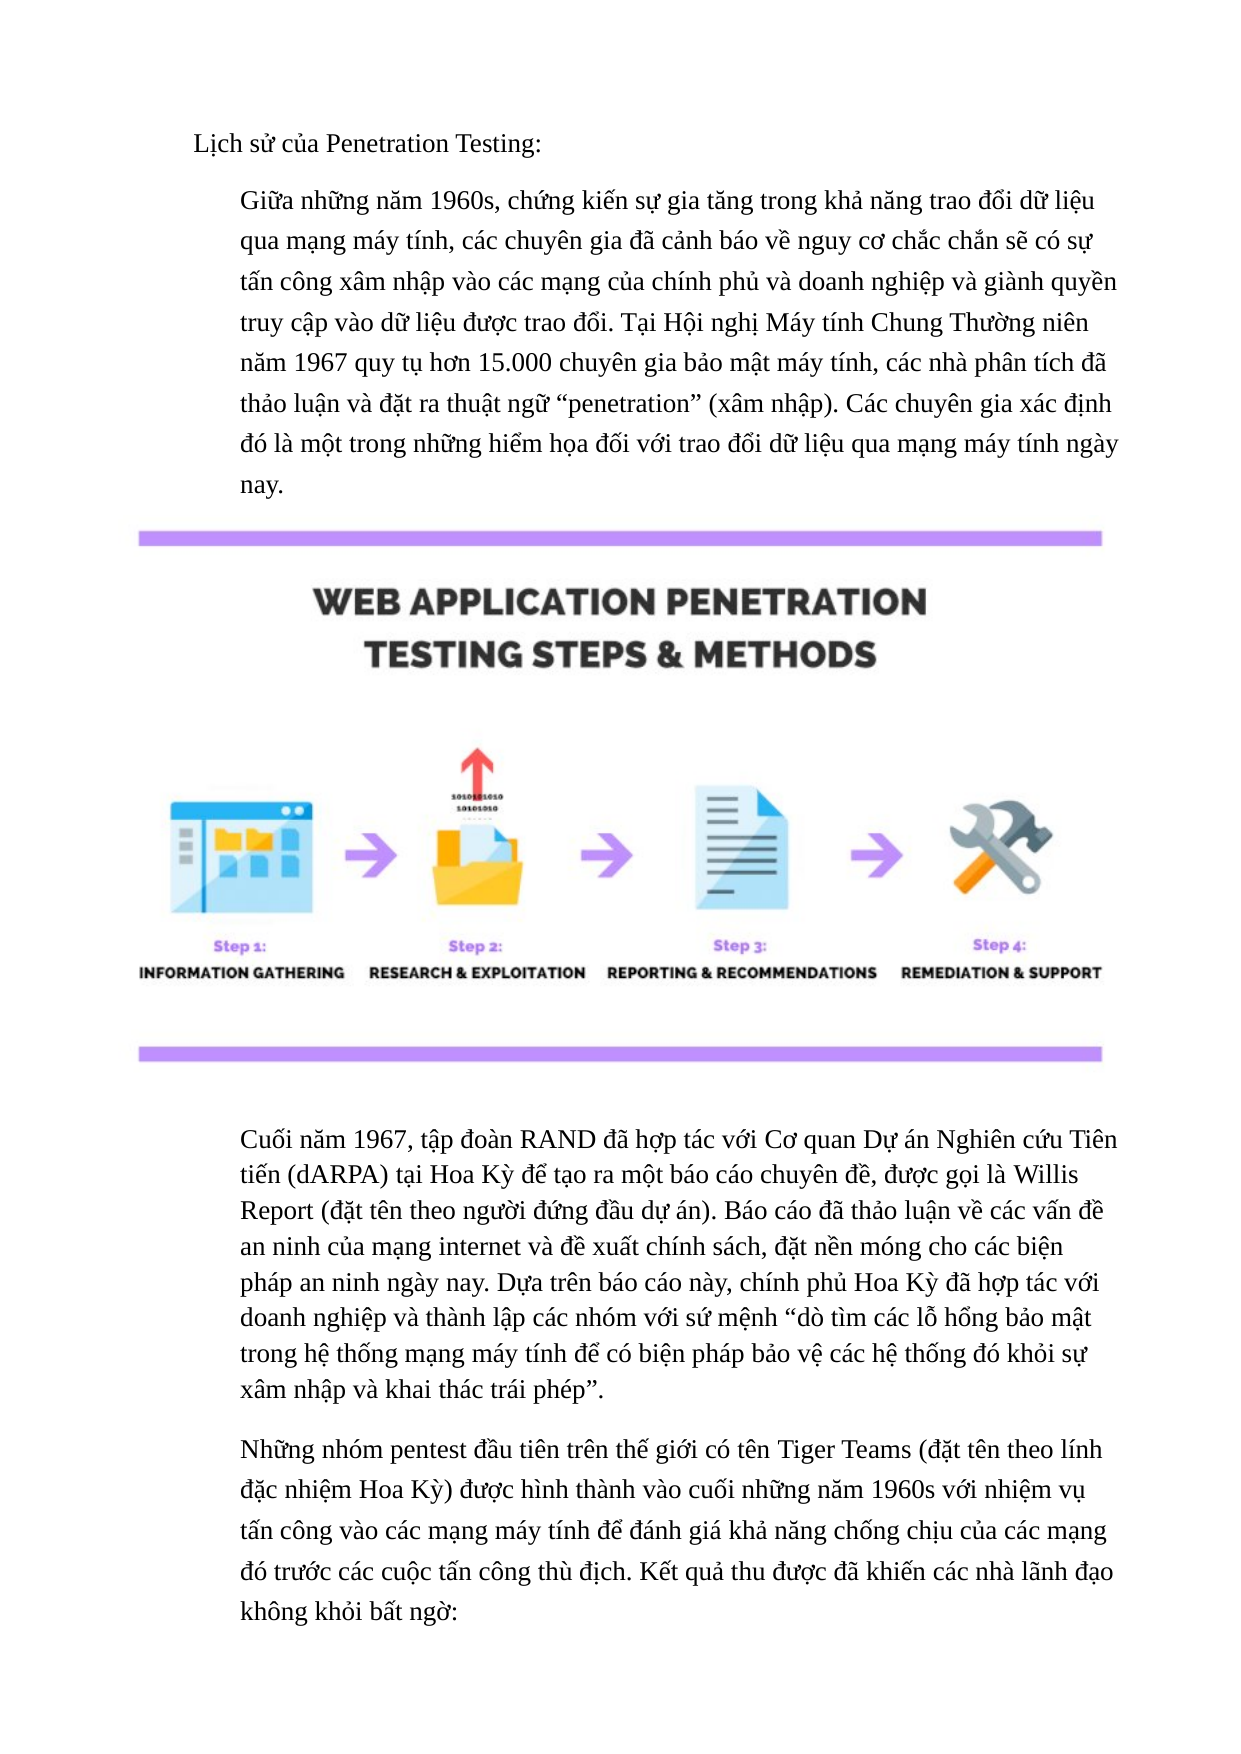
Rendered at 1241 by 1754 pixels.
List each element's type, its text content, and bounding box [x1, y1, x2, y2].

text Những nhóm pentest đầu tiên trên thế giới có tên Tiger Teams (đặt tên theo lính đặc nhiệm Hoa Kỳ) được hình thành vào cuối những năm 1960s với nhiệm vụ tấn công vào các mạng máy tính để đánh giá khả năng chống chịu của các mạng đó trước các cuộc tấn công thù địch. Kết quả thu được đã khiến các nhà lãnh đạo không khỏi bất ngờ: [240, 1423, 1122, 1626]
subtitle Lịch sử của Penetration Testing: [118, 118, 1122, 159]
text Cuối năm 1967, tập đoàn RAND đã hợp tác với Cơ quan Dự án Nghiên cứu Tiên tiến (dARPA) tại Hoa Kỳ để tạo ra một báo cáo chuyên đề, được gọi là Willis Report (đặt tên theo người đứng đầu dự án). Báo cáo đã thảo luận về các vấn đề an ninh của mạng internet và đề xuất chính sách, đặt nền móng cho các biện pháp an ninh ngày nay. Dựa trên báo cáo này, chính phủ Hoa Kỳ đã hợp tác với doanh nghiệp và thành lập các nhóm với sứ mệnh “dò tìm các lỗ hổng bảo mật trong hệ thống mạng máy tính để có biện pháp bảo vệ các hệ thống đó khỏi sự xâm nhập và khai thác trái phép”. [240, 1123, 1122, 1404]
text Giữa những năm 1960s, chứng kiến sự gia tăng trong khả năng trao đổi dữ liệu qua mạng máy tính, các chuyên gia đã cảnh báo về nguy cơ chắc chắn sẽ có sự tấn công xâm nhập vào các mạng của chính phủ và doanh nghiệp và giành quyền truy cập vào dữ liệu được trao đổi. Tại Hội nghị Máy tính Chung Thường niên năm 1967 quy tụ hơn 15.000 chuyên gia bảo mật máy tính, các nhà phân tích đã thảo luận và đặt ra thuật ngữ “penetration” (xâm nhập). Các chuyên gia xác định đó là một trong những hiểm họa đối với trao đổi dữ liệu qua mạng máy tính ngày nay. [240, 174, 1122, 499]
